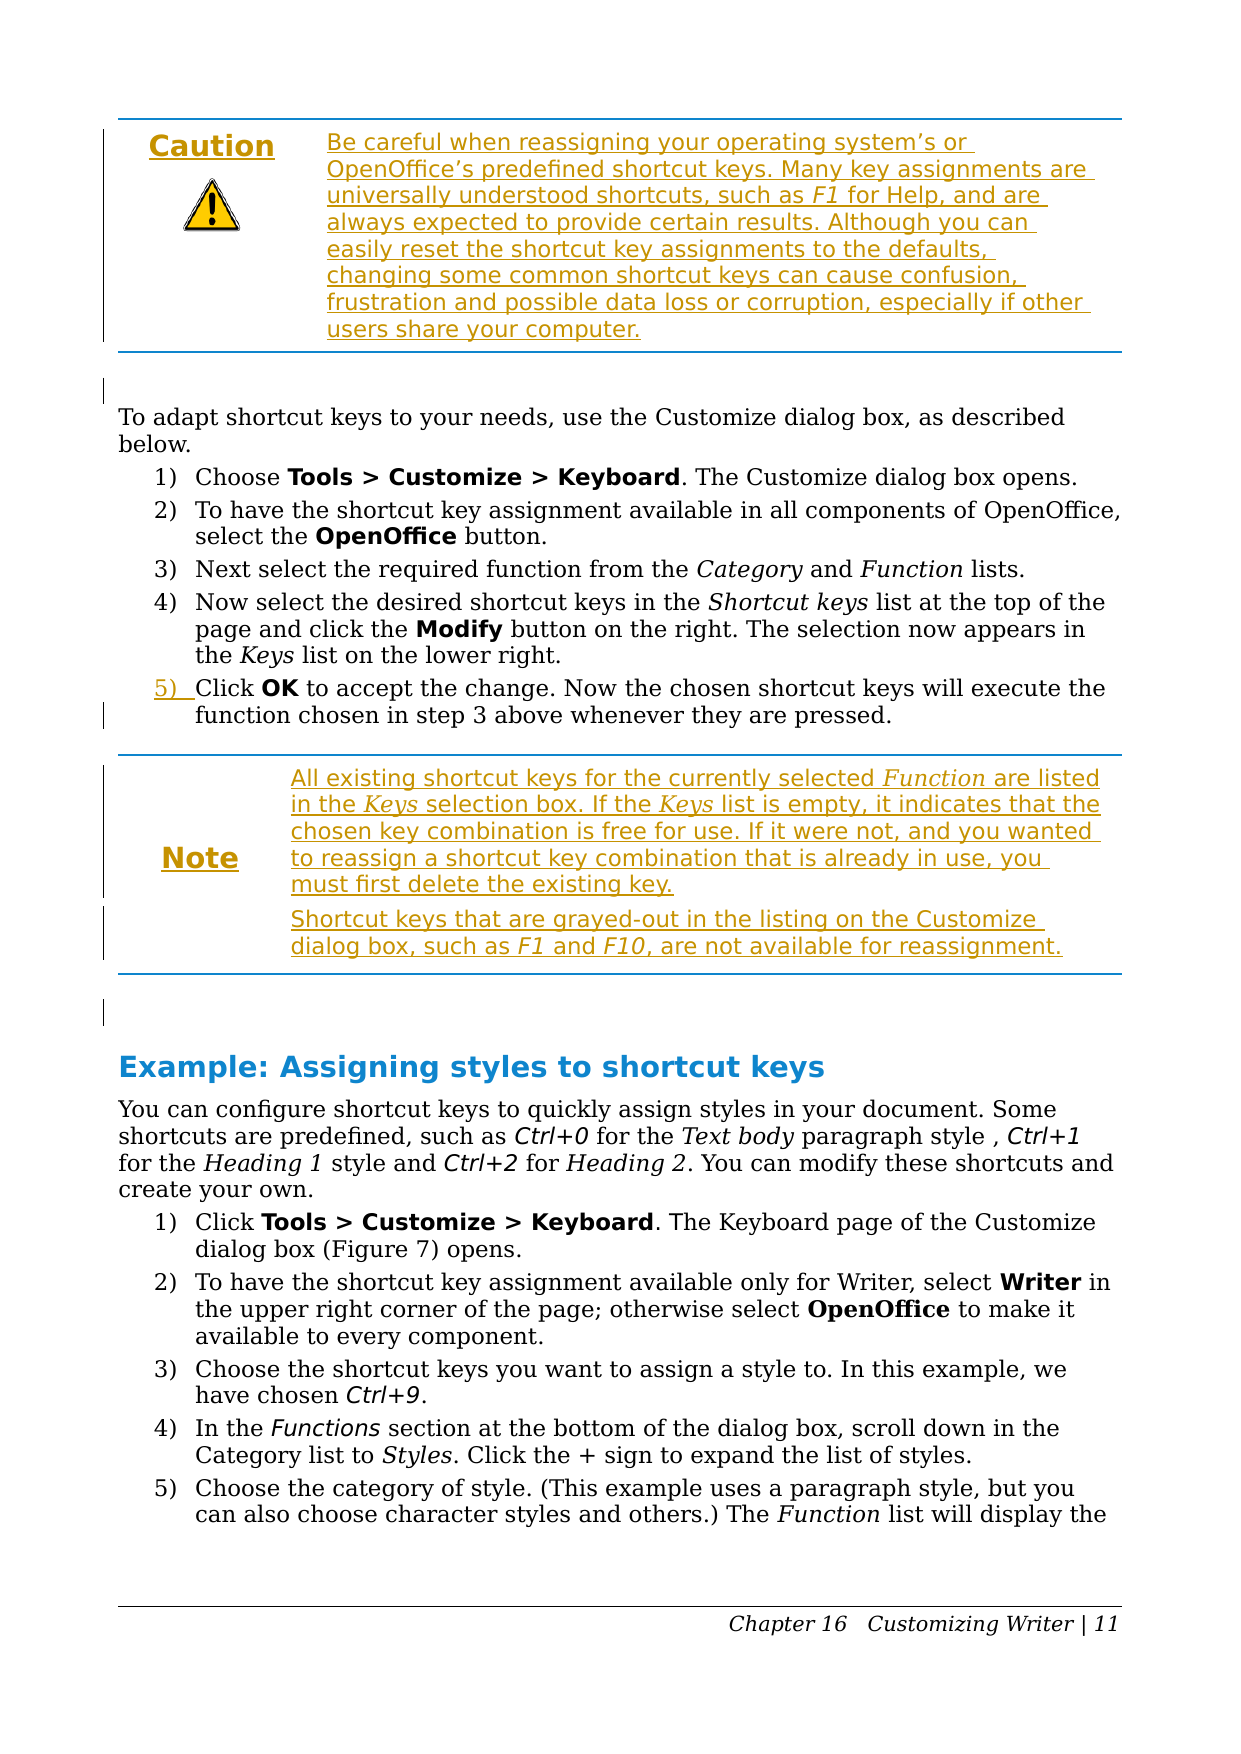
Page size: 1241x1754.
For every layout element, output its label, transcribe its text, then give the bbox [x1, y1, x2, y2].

list Next select the required function from the Category and Function lists. [177, 556, 1122, 583]
list Choose the shortcut keys you want to assign a style to. In this example, we have chosen Ctrl+9. [177, 1356, 1122, 1409]
list To have the shortcut key assignment available only for Writer, select Writer in the upper right corner of the page; otherwise select OpenOffice to make it available to every component. [177, 1269, 1122, 1349]
list Choose Tools > Customize > Keyboard. The Customize dialog box opens. [177, 464, 1122, 491]
table_header Note [118, 756, 281, 973]
list Choose the category of style. (This example uses a paragraph style, but you can also choose character styles and others.) The Function list will display the [177, 1475, 1122, 1528]
picture [179, 174, 244, 235]
list To have the shortcut key assignment available in all components of OpenOffice, select the OpenOffice button. [177, 497, 1122, 550]
subtitle Example: Assigning styles to shortcut keys [118, 1050, 1122, 1084]
list To adapt shortcut keys to your needs, use the Customize dialog box, as described below. [118, 404, 1122, 457]
list Click Tools > Customize > Keyboard. The Keyboard page of the Customize dialog box (Figure 7) opens. [177, 1209, 1122, 1263]
list In the Functions section at the bottom of the dialog box, scroll down in the Category list to Styles. Click the + sign to expand the list of styles. [177, 1415, 1122, 1469]
list Click OK to accept the change. Now the chosen shortcut keys will execute the function chosen in step 3 above whenever they are pressed. [177, 676, 1122, 729]
list You can configure shortcut keys to quickly assign styles in your document. Some shortcuts are predefined, such as Ctrl+0 for the Text body paragraph style , Ctrl+1 for the Heading 1 style and Ctrl+2 for Heading 2. You can modify these shortcuts and create your own. [118, 1096, 1122, 1203]
list Now select the desired shortcut keys in the Shortcut keys list at the top of the page and click the Modify button on the right. The selection now appears in the Keys list on the lower right. [177, 589, 1122, 669]
table_header Caution [118, 120, 305, 351]
table_header Be careful when reassigning your operating system’s or OpenOffice’s predefined shortcut keys. Many key assignments are universally understood shortcuts, such as F1 for Help, and are always expected to provide certain results. Although you can easily reset the shortcut key assignments to the defaults, changing some common shortcut keys can cause confusion, frustration and possible data loss or corruption, especially if other users share your computer. [305, 120, 1122, 351]
table_header All existing shortcut keys for the currently selected Function are listed in the Keys selection box. If the Keys list is empty, it indicates that the chosen key combination is free for use. If it were not, and you wanted to reassign a shortcut key combination that is already in use, you must first delete the existing key. Shortcut keys that are grayed-out in the listing on the Customize dialog box, such as F1 and F10, are not available for reassignment. [281, 756, 1122, 973]
